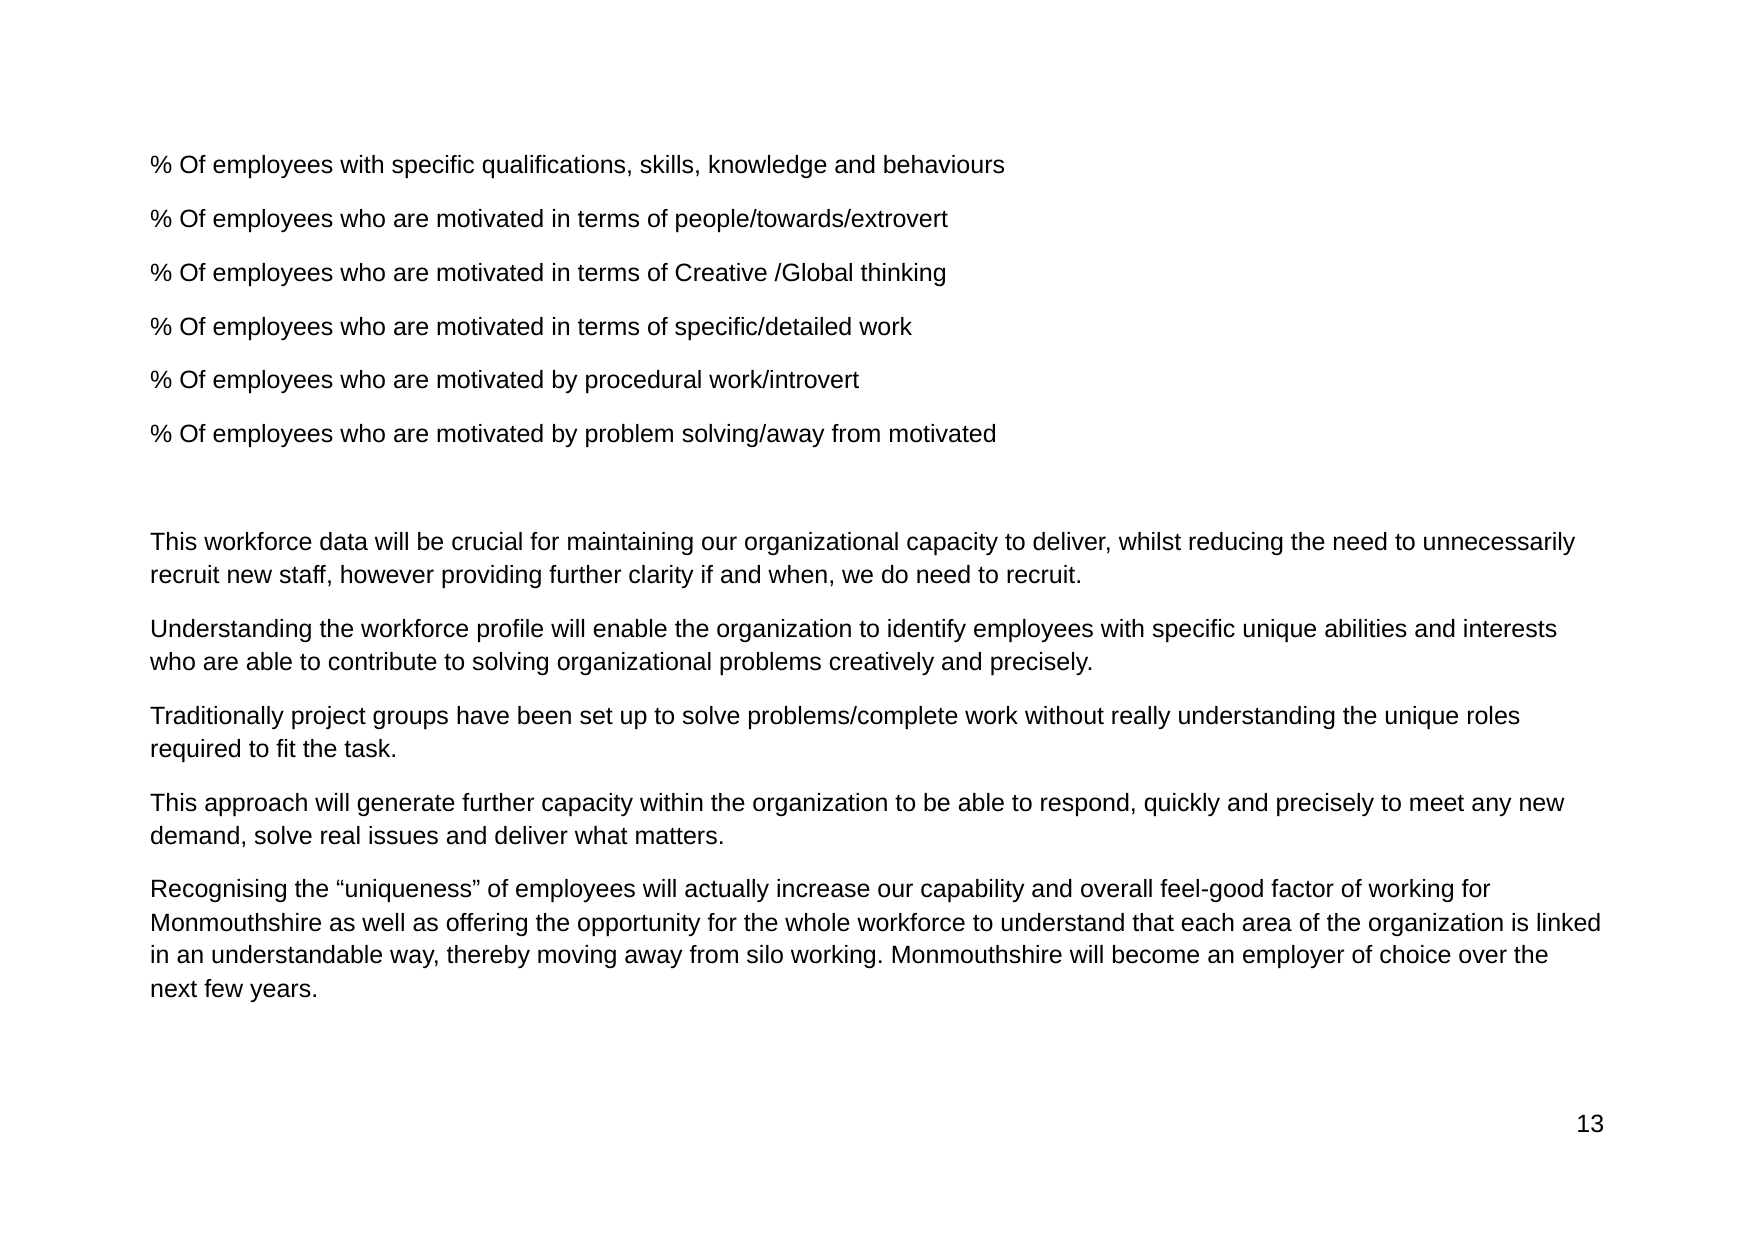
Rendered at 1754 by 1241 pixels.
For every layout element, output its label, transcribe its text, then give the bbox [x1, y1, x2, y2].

text Understanding the workforce profile will enable the organization to identify employees with specific unique abilities and interests who are able to contribute to solving organizational problems creatively and precisely. [150, 614, 1604, 676]
text % Of employees who are motivated by procedural work/introvert [150, 365, 1604, 394]
text % Of employees with specific qualifications, skills, knowledge and behaviours [150, 150, 1604, 179]
text % Of employees who are motivated in terms of specific/detailed work [150, 312, 1604, 340]
text % Of employees who are motivated in terms of people/towards/extrovert [150, 204, 1604, 233]
text % Of employees who are motivated by problem solving/away from motivated [150, 419, 1604, 448]
text Traditionally project groups have been set up to solve problems/complete work without really understanding the unique roles required to fit the task. [150, 701, 1604, 762]
text % Of employees who are motivated in terms of Creative /Global thinking [150, 258, 1604, 286]
text This approach will generate further capacity within the organization to be able to respond, quickly and precisely to meet any new demand, solve real issues and deliver what matters. [150, 788, 1604, 849]
text Recognising the “uniqueness” of employees will actually increase our capability and overall feel-good factor of working for Monmouthshire as well as offering the opportunity for the whole workforce to understand that each area of the organization is linked in an understandable way, thereby moving away from silo working. Monmouthshire will become an employer of choice over the next few years. [150, 874, 1604, 1002]
text This workforce data will be crucial for maintaining our organizational capacity to deliver, whilst reducing the need to unnecessarily recruit new staff, however providing further clarity if and when, we do need to recruit. [150, 527, 1604, 589]
